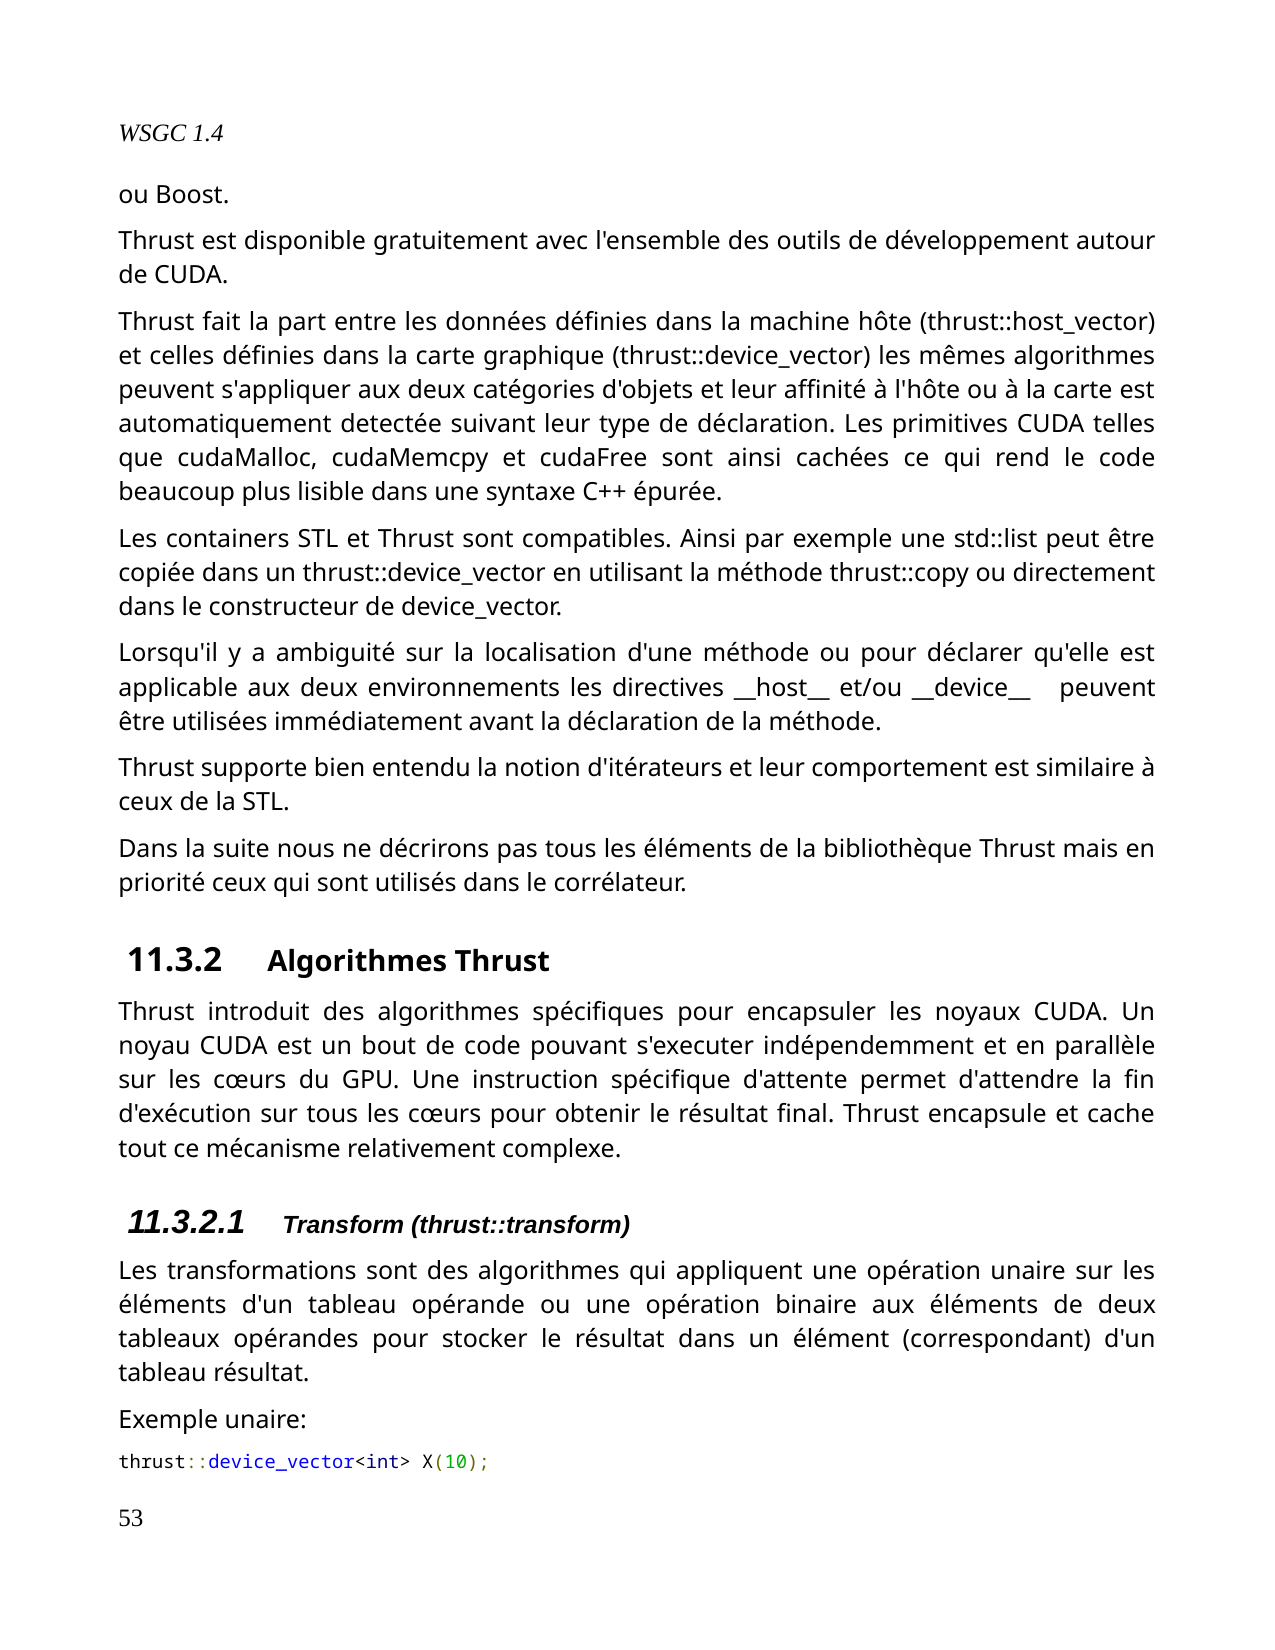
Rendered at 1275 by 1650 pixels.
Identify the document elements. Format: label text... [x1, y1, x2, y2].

text Lorsqu'il y a ambiguité sur la localisation d'une méthode ou pour déclarer qu'elle est applicable aux deux environnements les directives __host__ et/ou __device__ peuvent être utilisées immédiatement avant la déclaration de la méthode. [118, 635, 1157, 737]
text Thrust introduit des algorithmes spécifiques pour encapsuler les noyaux CUDA. Un noyau CUDA est un bout de code pouvant s'executer indépendemment et en parallèle sur les cœurs du GPU. Une instruction spécifique d'attente permet d'attendre la fin d'exécution sur tous les cœurs pour obtenir le résultat final. Thrust encapsule et cache tout ce mécanisme relativement complexe. [118, 994, 1157, 1164]
text ou Boost. [118, 176, 1157, 210]
text Thrust supporte bien entendu la notion d'itérateurs et leur comportement est similaire à ceux de la STL. [118, 750, 1157, 818]
text Les transformations sont des algorithmes qui appliquent une opération unaire sur les éléments d'un tableau opérande ou une opération binaire aux éléments de deux tableaux opérandes pour stocker le résultat dans un élément (correspondant) d'un tableau résultat. [118, 1253, 1157, 1389]
text thrust::device_vector<int> X(10); [118, 1448, 1157, 1473]
text Dans la suite nous ne décrirons pas tous les éléments de la bibliothèque Thrust mais en priorité ceux qui sont utilisés dans le corrélateur. [118, 830, 1157, 898]
text Les containers STL et Thrust sont compatibles. Ainsi par exemple une std::list peut être copiée dans un thrust::device_vector en utilisant la méthode thrust::copy ou directement dans le constructeur de device_vector. [118, 520, 1157, 623]
text Thrust est disponible gratuitement avec l'ensemble des outils de développement autour de CUDA. [118, 223, 1157, 291]
text Thrust fait la part entre les données définies dans la machine hôte (thrust::host_vector) et celles définies dans la carte graphique (thrust::device_vector) les mêmes algorithmes peuvent s'appliquer aux deux catégories d'objets et leur affinité à l'hôte ou à la carte est automatiquement detectée suivant leur type de déclaration. Les primitives CUDA telles que cudaMalloc, cudaMemcpy et cudaFree sont ainsi cachées ce qui rend le code beaucoup plus lisible dans une syntaxe C++ épurée. [118, 303, 1157, 508]
text Exemple unaire: [118, 1401, 1157, 1436]
subtitle Algorithmes Thrust [118, 936, 1157, 981]
subtitle Transform (thrust::transform) [118, 1202, 1157, 1240]
